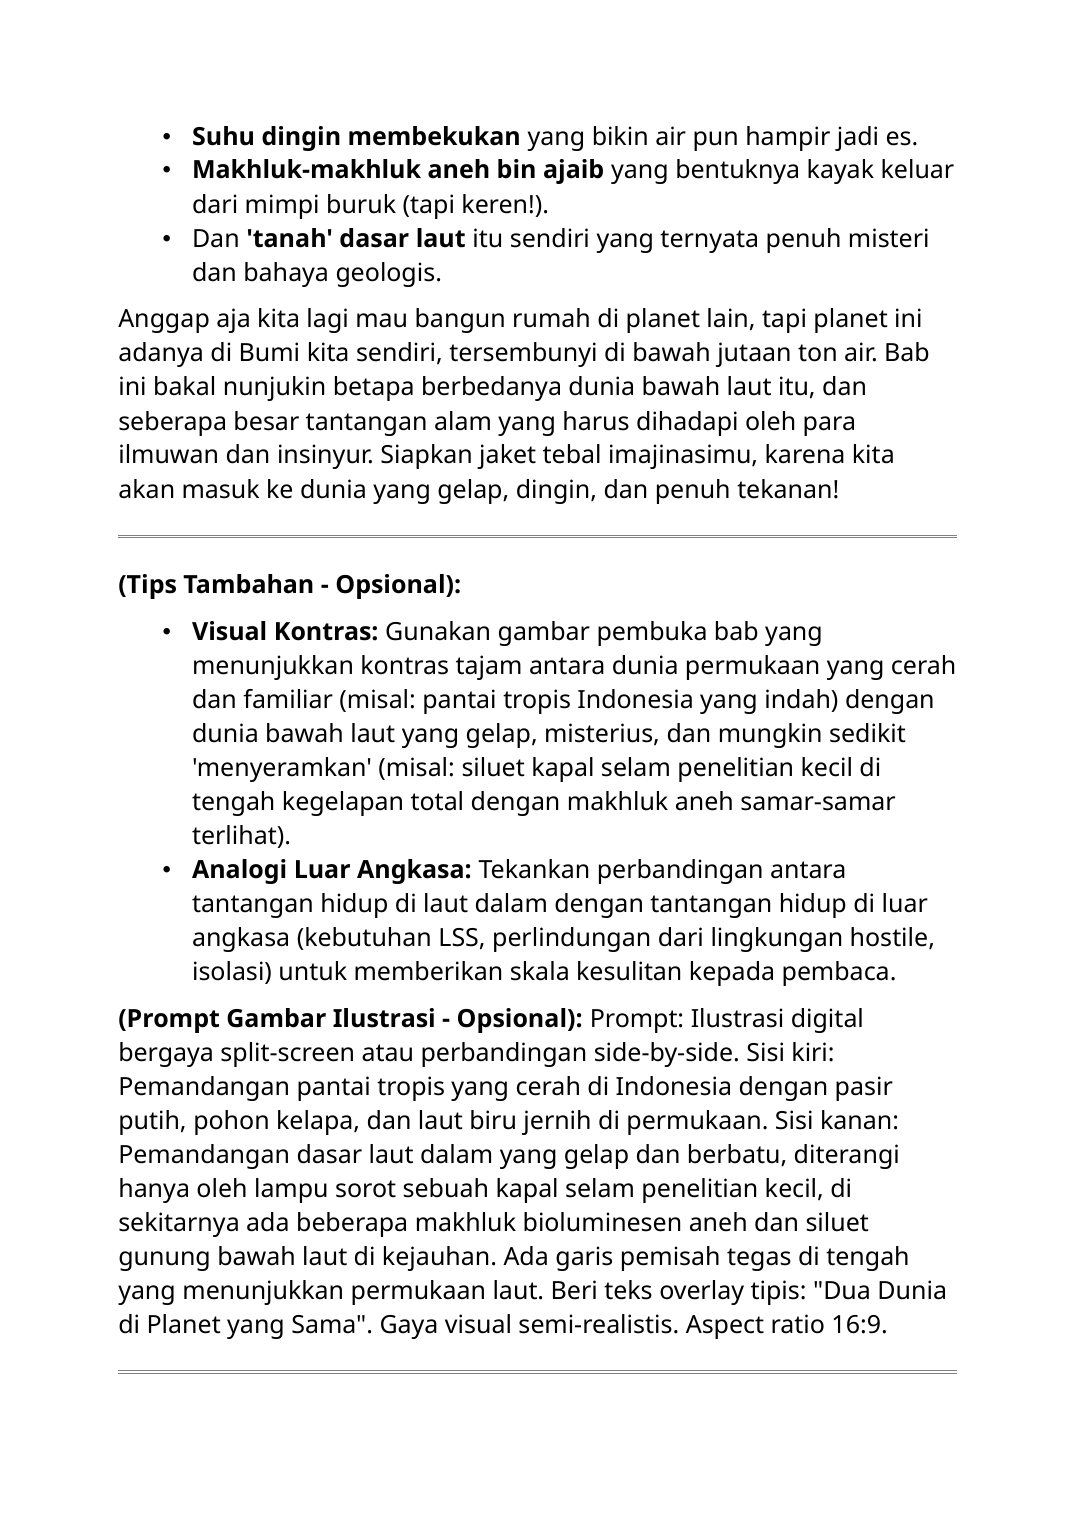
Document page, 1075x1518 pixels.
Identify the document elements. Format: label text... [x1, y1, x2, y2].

text (Tips Tambahan - Opsional): [118, 567, 957, 601]
list Visual Kontras: Gunakan gambar pembuka bab yang menunjukkan kontras tajam antara dunia permukaan yang cerah dan familiar (misal: pantai tropis Indonesia yang indah) dengan dunia bawah laut yang gelap, misterius, dan mungkin sedikit 'menyeramkan' (misal: siluet kapal selam penelitian kecil di tengah kegelapan total dengan makhluk aneh samar-samar terlihat). [162, 613, 957, 852]
list Dan 'tanah' dasar laut itu sendiri yang ternyata penuh misteri dan bahaya geologis. [162, 220, 957, 288]
text Anggap aja kita lagi mau bangun rumah di planet lain, tapi planet ini adanya di Bumi kita sendiri, tersembunyi di bawah jutaan ton air. Bab ini bakal nunjukin betapa berbedanya dunia bawah laut itu, dan seberapa besar tantangan alam yang harus dihadapi oleh para ilmuwan dan insinyur. Siapkan jaket tebal imajinasimu, karena kita akan masuk ke dunia yang gelap, dingin, dan penuh tekanan! [118, 301, 957, 505]
list Analogi Luar Angkasa: Tekankan perbandingan antara tantangan hidup di laut dalam dengan tantangan hidup di luar angkasa (kebutuhan LSS, perlindungan dari lingkungan hostile, isolasi) untuk memberikan skala kesulitan kepada pembaca. [162, 852, 957, 988]
list Makhluk-makhluk aneh bin ajaib yang bentuknya kayak keluar dari mimpi buruk (tapi keren!). [162, 152, 957, 220]
list Suhu dingin membekukan yang bikin air pun hampir jadi es. [162, 118, 957, 152]
text (Prompt Gambar Ilustrasi - Opsional): Prompt: Ilustrasi digital bergaya split-screen atau perbandingan side-by-side. Sisi kiri: Pemandangan pantai tropis yang cerah di Indonesia dengan pasir putih, pohon kelapa, dan laut biru jernih di permukaan. Sisi kanan: Pemandangan dasar laut dalam yang gelap dan berbatu, diterangi hanya oleh lampu sorot sebuah kapal selam penelitian kecil, di sekitarnya ada beberapa makhluk bioluminesen aneh dan siluet gunung bawah laut di kejauhan. Ada garis pemisah tegas di tengah yang menunjukkan permukaan laut. Beri teks overlay tipis: "Dua Dunia di Planet yang Sama". Gaya visual semi-realistis. Aspect ratio 16:9. [118, 1000, 957, 1341]
